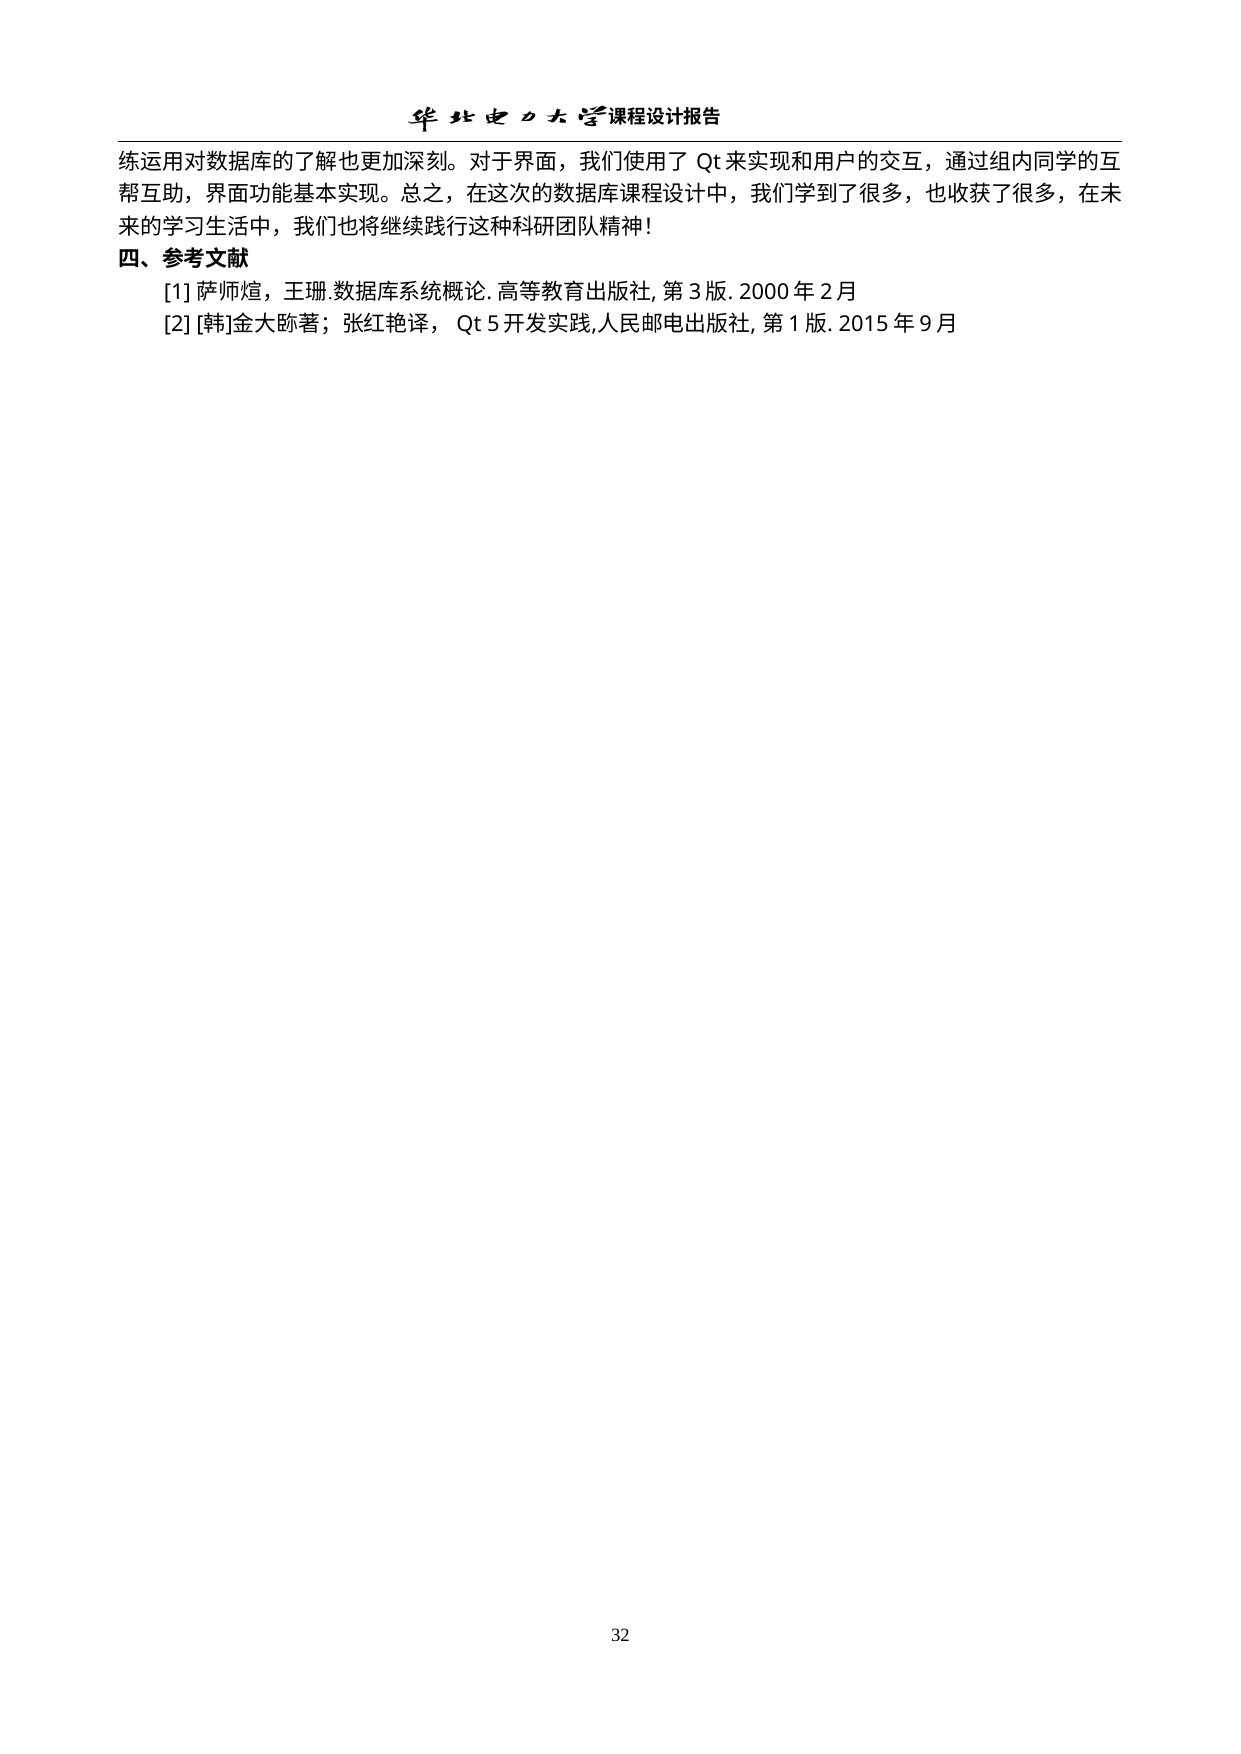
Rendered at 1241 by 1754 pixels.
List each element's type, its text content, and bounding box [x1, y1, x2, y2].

picture [358, 105, 622, 134]
text [2] [韩]金大䑐著；张红艳译， Qt 5开发实践,人民邮电出版社, 第1版. 2015年9月 [118, 306, 1122, 338]
text 四、参考文献 [118, 241, 1122, 273]
text [1] 萨师煊，王珊数据库系统概论. 高等教育出版社, 第3版. 2000年2月 [118, 273, 1122, 306]
text 通过本次的课程设计，我们更加了解了数据库设计系统的流程，经过小组成员的讨论分析，合理得出用户用电的需求和相关实体间的关系。通过这些实体和属性关系创建表并得到数据字典数据流图及E-R图。在有了清晰的关系脉络后，便正式开始搭建数据库，在搭建过程中，我们也因为一些码的依赖关系，触发器和存储过程的实现等问题，产生过争执和讨论，最后也都得到了合适的解决方案。通过sql语句的熟练运用对数据库的了解也更加深刻。对于界面，我们使用了Qt来实现和用户的交互，通过组内同学的互帮互助，界面功能基本实现。总之，在这次的数据库课程设计中，我们学到了很多，也收获了很多，在未来的学习生活中，我们也将继续践行这种科研团队精神！ [118, 143, 1122, 241]
